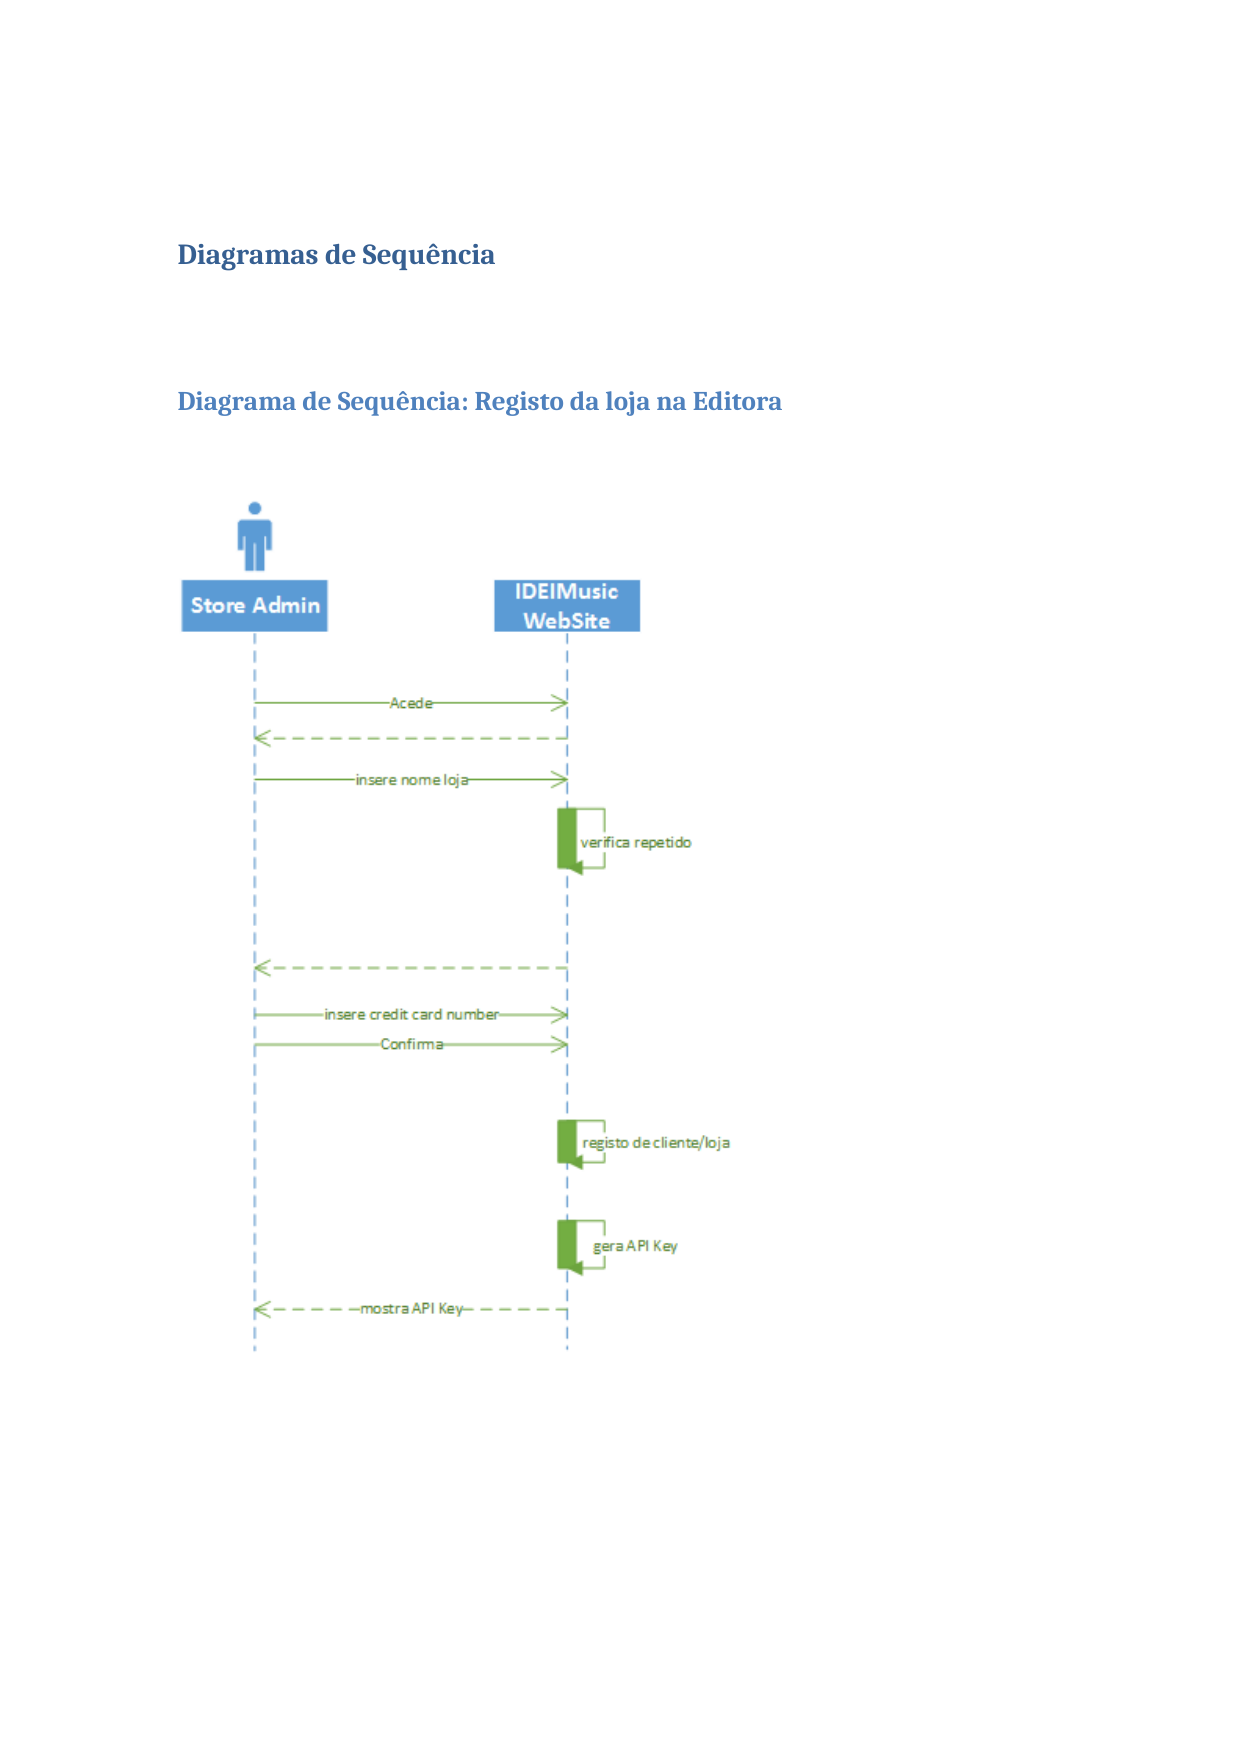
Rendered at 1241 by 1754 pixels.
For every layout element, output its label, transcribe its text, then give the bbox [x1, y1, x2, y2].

subtitle Diagramas de Sequência [177, 238, 1063, 272]
subtitle Diagrama de Sequência: Registo da loja na Editora [177, 386, 1063, 418]
picture [177, 499, 739, 1353]
